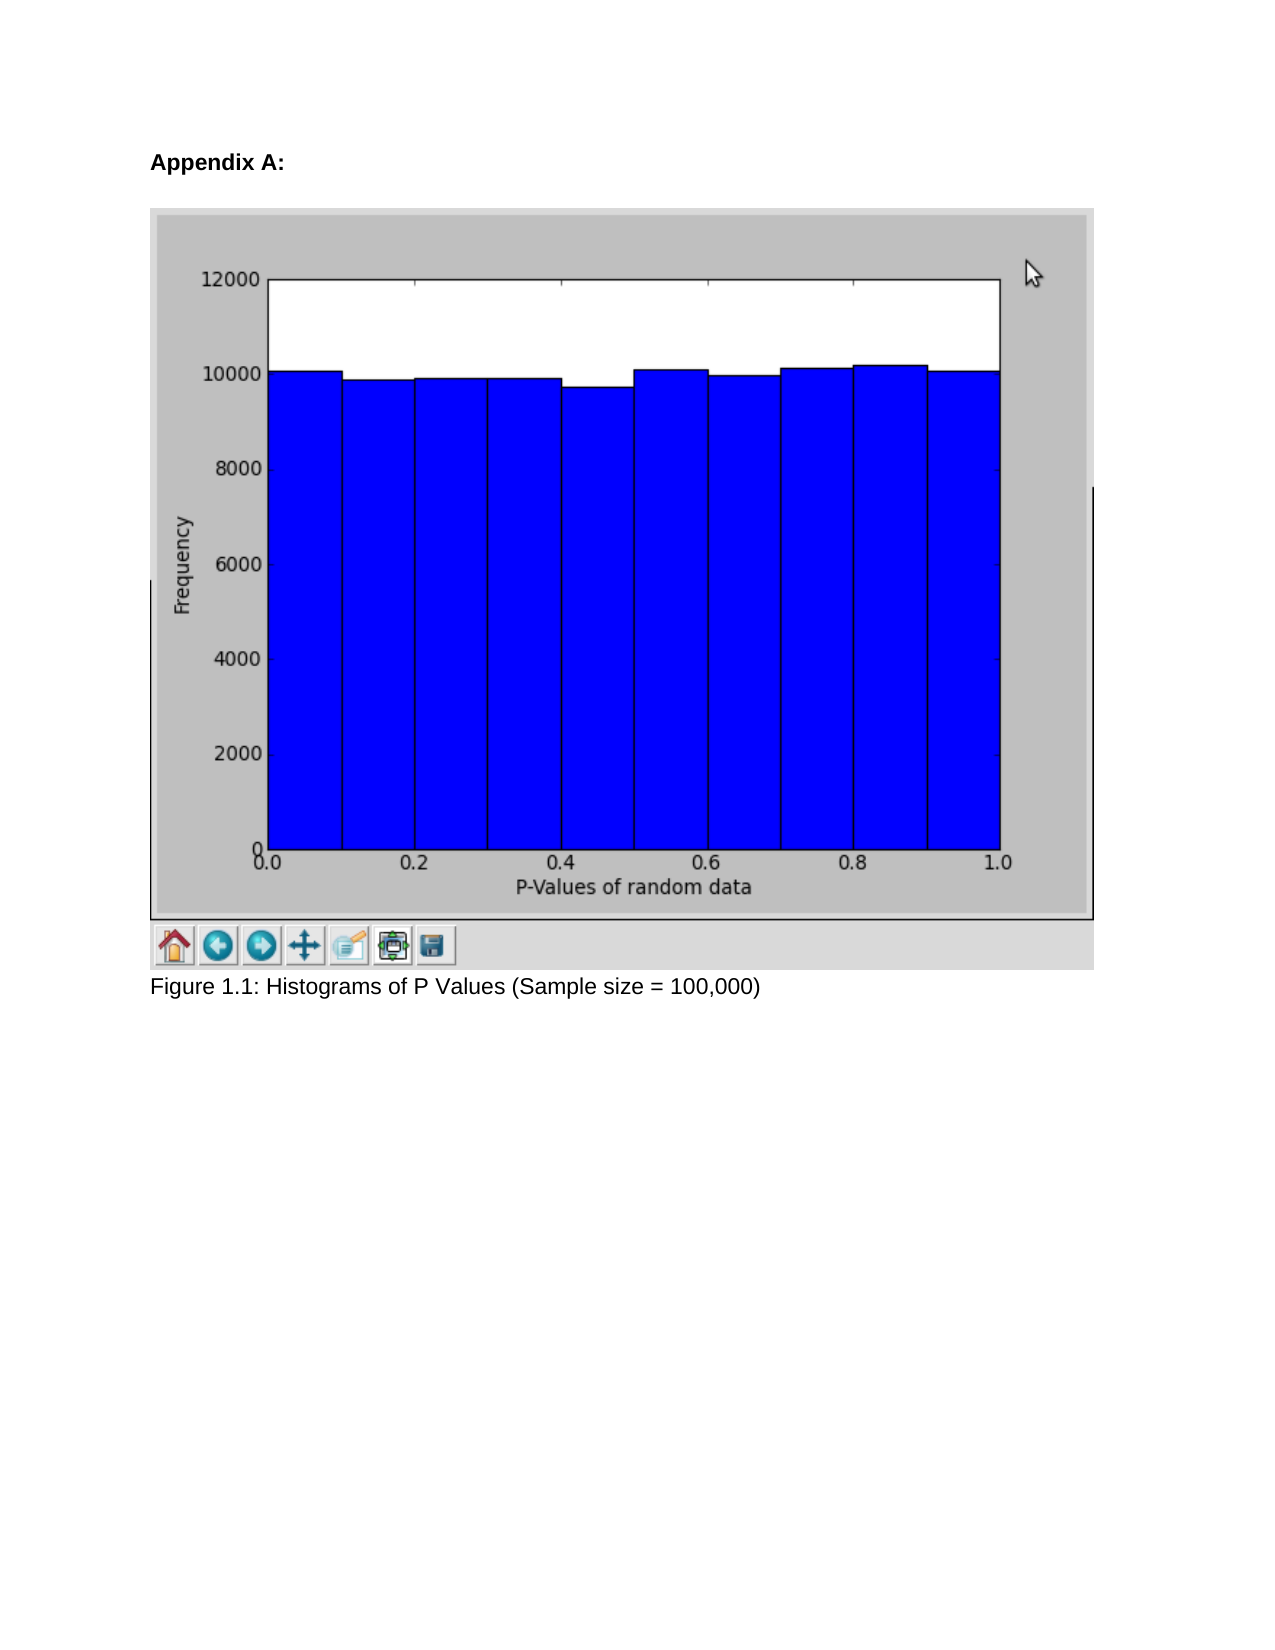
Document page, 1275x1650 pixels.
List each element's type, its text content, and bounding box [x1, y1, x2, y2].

text Figure 1.1: Histograms of P Values (Sample size = 100,000) [150, 973, 1125, 999]
text Appendix A: [150, 150, 1125, 176]
picture [150, 208, 1094, 970]
